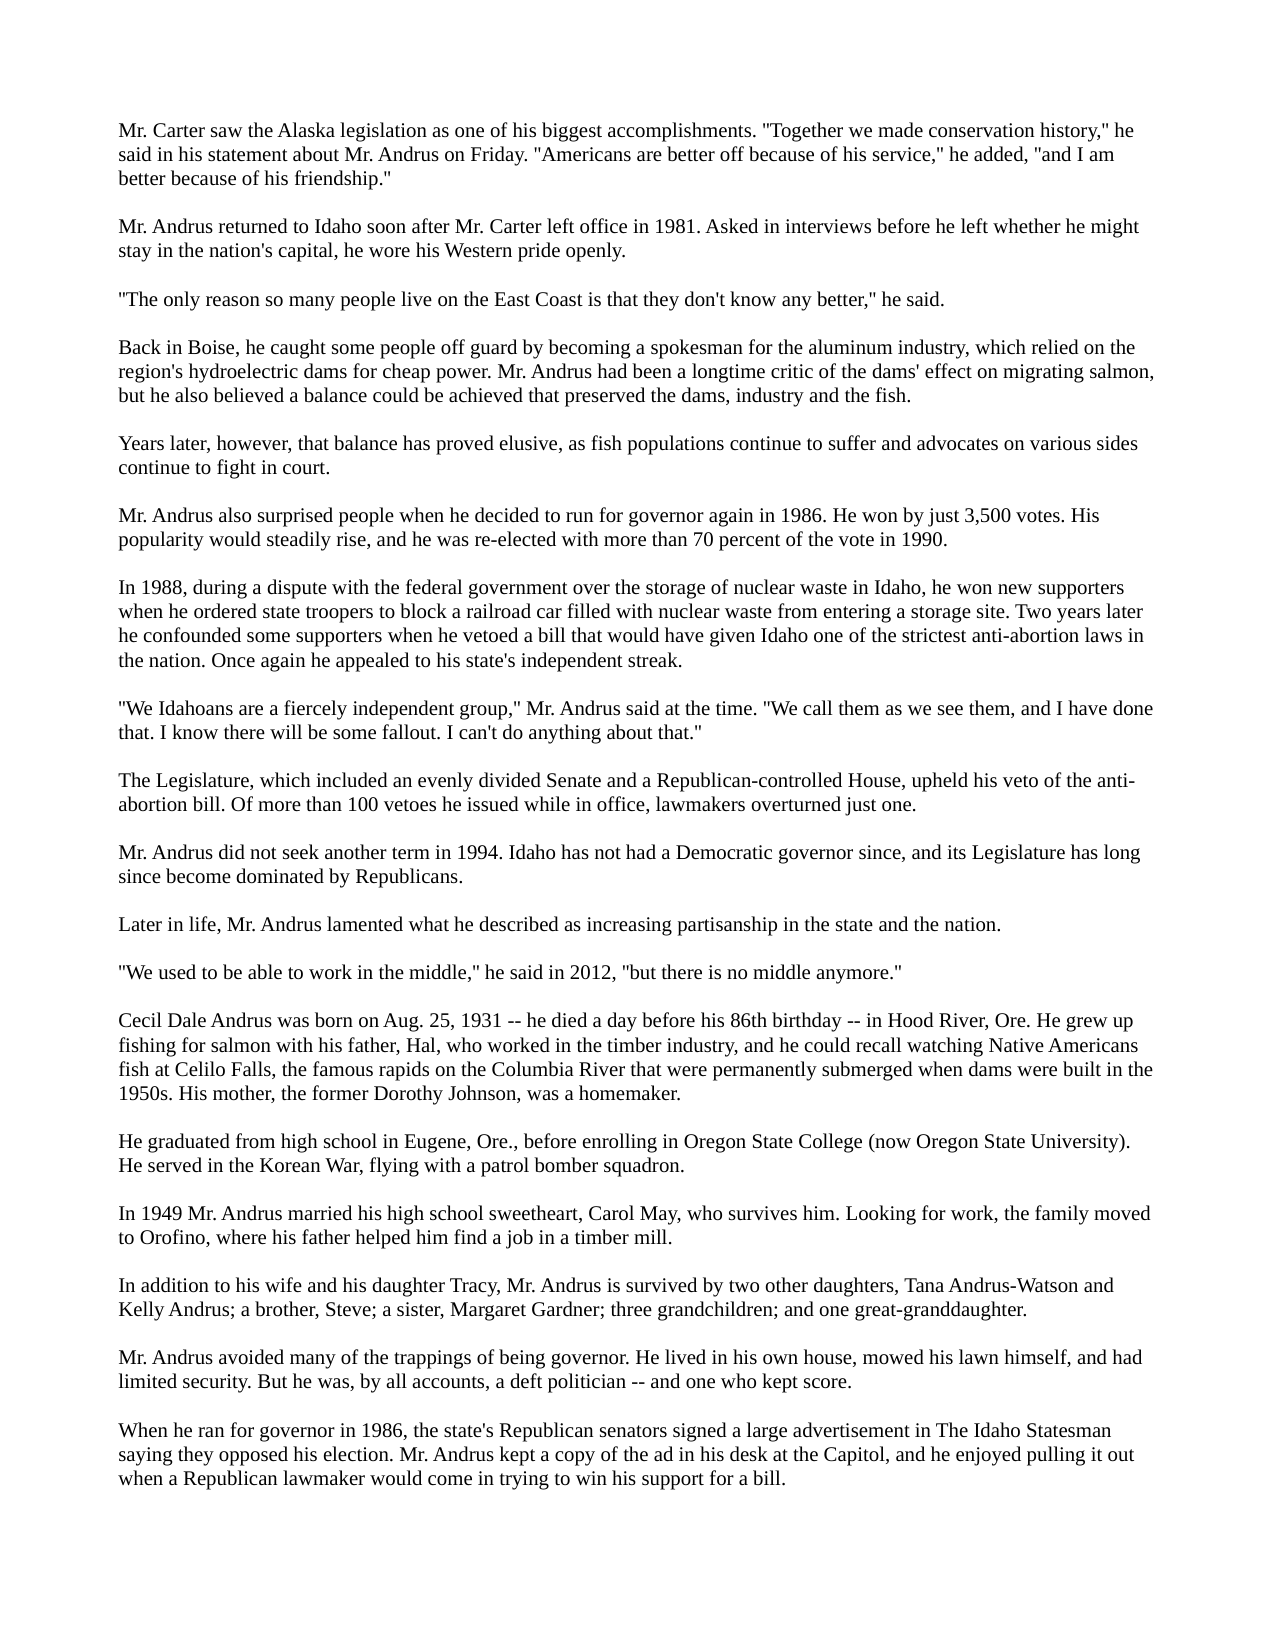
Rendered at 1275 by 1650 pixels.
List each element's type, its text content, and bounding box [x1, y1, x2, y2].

text Mr. Andrus returned to Idaho soon after Mr. Carter left office in 1981. Asked in interviews before he left whether he might stay in the nation's capital, he wore his Western pride openly. [118, 214, 1157, 262]
text ''The only reason so many people live on the East Coast is that they don't know any better,'' he said. [118, 287, 1157, 311]
text ''We Idahoans are a fiercely independent group,'' Mr. Andrus said at the time. ''We call them as we see them, and I have done that. I know there will be some fallout. I can't do anything about that.'' [118, 696, 1157, 744]
text When he ran for governor in 1986, the state's Republican senators signed a large advertisement in The Idaho Statesman saying they opposed his election. Mr. Andrus kept a copy of the ad in his desk at the Capitol, and he enjoyed pulling it out when a Republican lawmaker would come in trying to win his support for a bill. [118, 1417, 1157, 1490]
text Mr. Carter saw the Alaska legislation as one of his biggest accomplishments. ''Together we made conservation history,'' he said in his statement about Mr. Andrus on Friday. ''Americans are better off because of his service,'' he added, ''and I am better because of his friendship.'' [118, 118, 1157, 190]
text Cecil Dale Andrus was born on Aug. 25, 1931 -- he died a day before his 86th birthday -- in Hood River, Ore. He grew up fishing for salmon with his father, Hal, who worked in the timber industry, and he could recall watching Native Americans fish at Celilo Falls, the famous rapids on the Columbia River that were permanently submerged when dams were built in the 1950s. His mother, the former Dorothy Johnson, was a homemaker. [118, 1008, 1157, 1105]
text Years later, however, that balance has proved elusive, as fish populations continue to suffer and advocates on various sides continue to fight in court. [118, 431, 1157, 479]
text In addition to his wife and his daughter Tracy, Mr. Andrus is survived by two other daughters, Tana Andrus-Watson and Kelly Andrus; a brother, Steve; a sister, Margaret Gardner; three grandchildren; and one great-granddaughter. [118, 1273, 1157, 1321]
text Back in Boise, he caught some people off guard by becoming a spokesman for the aluminum industry, which relied on the region's hydroelectric dams for cheap power. Mr. Andrus had been a longtime critic of the dams' effect on migrating salmon, but he also believed a balance could be achieved that preserved the dams, industry and the fish. [118, 335, 1157, 407]
text Mr. Andrus also surprised people when he decided to run for governor again in 1986. He won by just 3,500 votes. His popularity would steadily rise, and he was re-elected with more than 70 percent of the vote in 1990. [118, 503, 1157, 551]
text In 1949 Mr. Andrus married his high school sweetheart, Carol May, who survives him. Looking for work, the family moved to Orofino, where his father helped him find a job in a timber mill. [118, 1201, 1157, 1249]
text Mr. Andrus avoided many of the trappings of being governor. He lived in his own house, mowed his lawn himself, and had limited security. But he was, by all accounts, a deft politician -- and one who kept score. [118, 1345, 1157, 1393]
text ''We used to be able to work in the middle,'' he said in 2012, ''but there is no middle anymore.'' [118, 960, 1157, 984]
text In 1988, during a dispute with the federal government over the storage of nuclear waste in Idaho, he won new supporters when he ordered state troopers to block a railroad car filled with nuclear waste from entering a storage site. Two years later he confounded some supporters when he vetoed a bill that would have given Idaho one of the strictest anti-abortion laws in the nation. Once again he appealed to his state's independent streak. [118, 575, 1157, 672]
text Later in life, Mr. Andrus lamented what he described as increasing partisanship in the state and the nation. [118, 912, 1157, 936]
text He graduated from high school in Eugene, Ore., before enrolling in Oregon State College (now Oregon State University). He served in the Korean War, flying with a patrol bomber squadron. [118, 1129, 1157, 1177]
text The Legislature, which included an evenly divided Senate and a Republican-controlled House, upheld his veto of the anti-abortion bill. Of more than 100 vetoes he issued while in office, lawmakers overturned just one. [118, 768, 1157, 816]
text Mr. Andrus did not seek another term in 1994. Idaho has not had a Democratic governor since, and its Legislature has long since become dominated by Republicans. [118, 840, 1157, 888]
